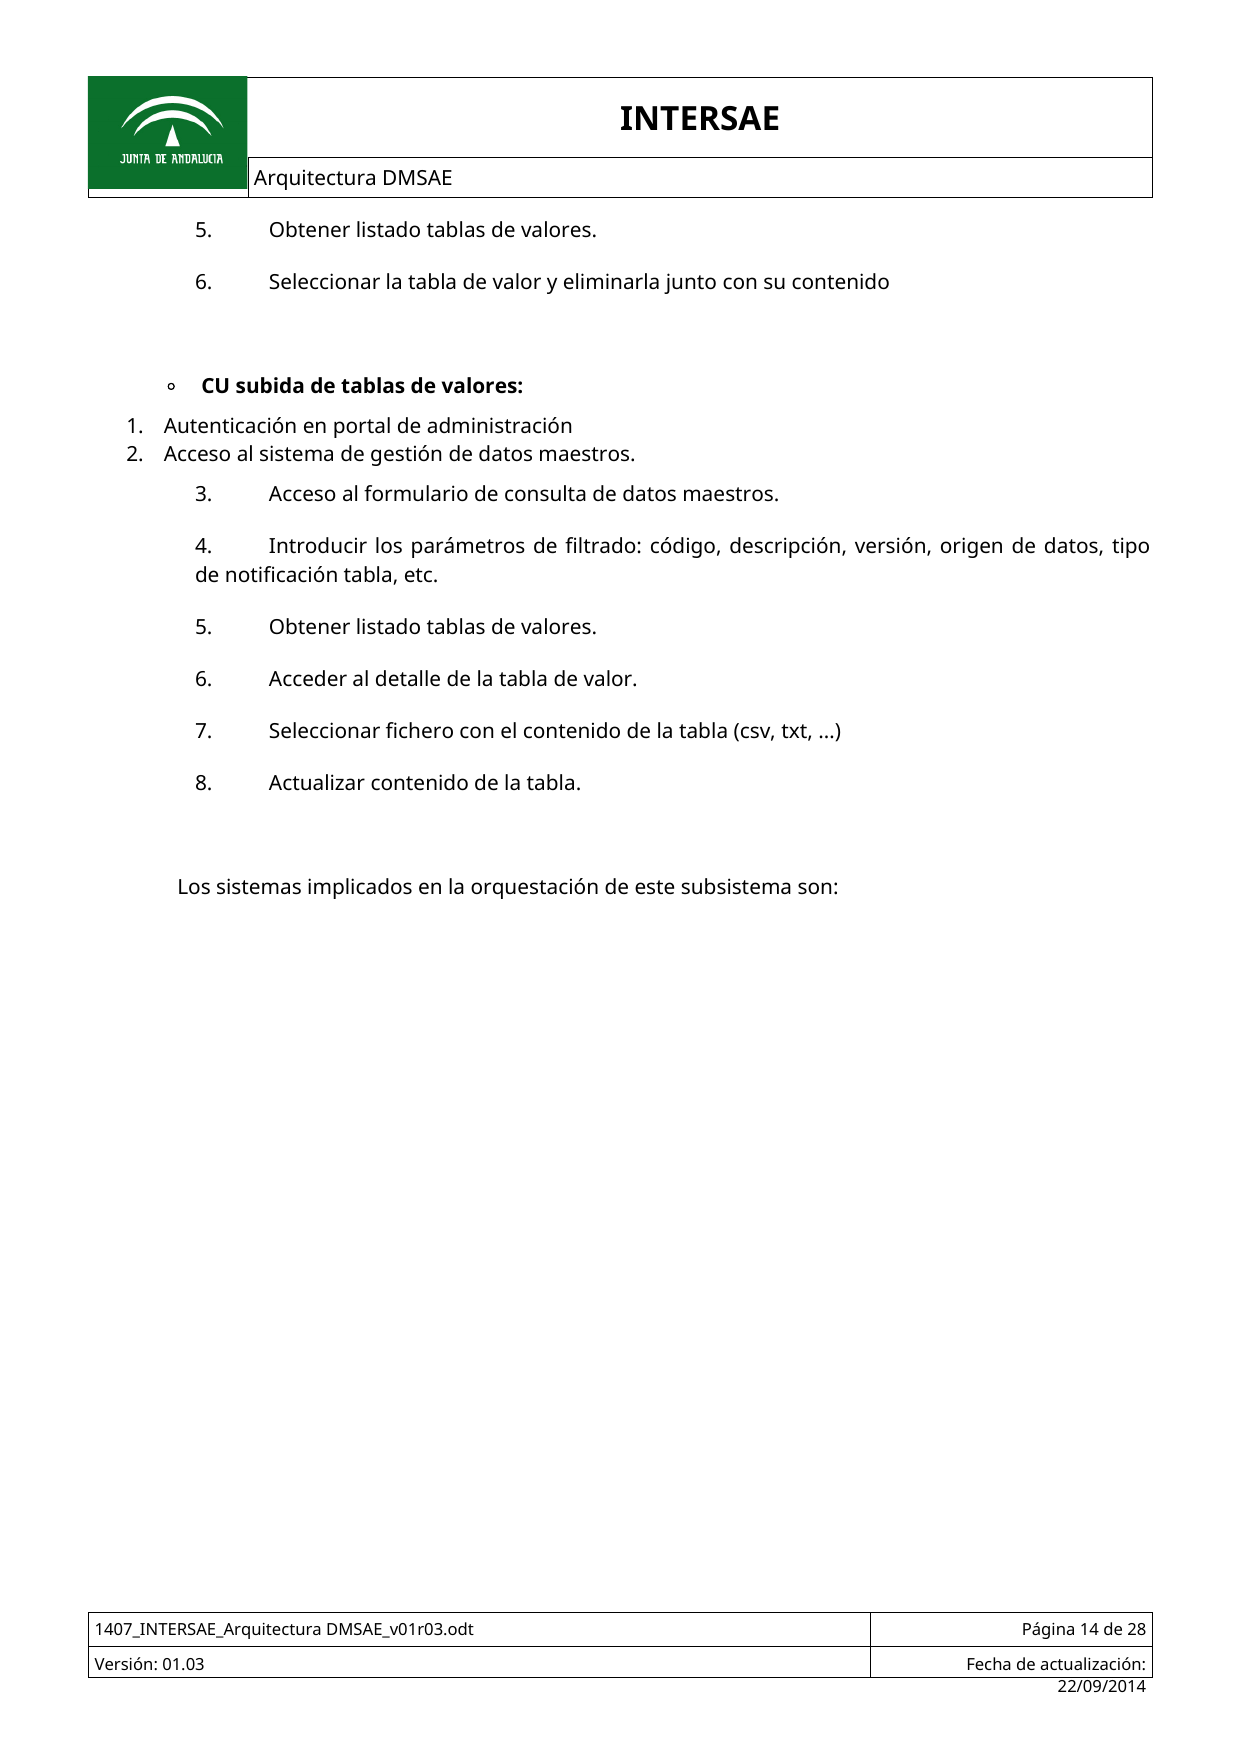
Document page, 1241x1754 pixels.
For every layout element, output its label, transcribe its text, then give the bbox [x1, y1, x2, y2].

list Acceso al sistema de gestión de datos maestros. [126, 439, 1152, 468]
picture [87, 76, 248, 189]
list Autenticación en portal de administración [126, 411, 1152, 439]
list Acceder al detalle de la tabla de valor. [195, 664, 1152, 692]
list CU subida de tablas de valores: [163, 371, 1152, 399]
list Obtener listado tablas de valores. [195, 215, 1152, 243]
list Introducir los parámetros de filtrado: código, descripción, versión, origen de datos, tipo de notificación tabla, etc. [195, 532, 1152, 588]
list Obtener listado tablas de valores. [195, 612, 1152, 640]
list Seleccionar fichero con el contenido de la tabla (csv, txt, …) [195, 716, 1152, 744]
list Actualizar contenido de la tabla. [195, 768, 1152, 796]
list Seleccionar la tabla de valor y eliminarla junto con su contenido [195, 267, 1152, 295]
list Los sistemas implicados en la orquestación de este subsistema son: [177, 872, 1152, 900]
list Acceso al formulario de consulta de datos maestros. [195, 479, 1152, 508]
